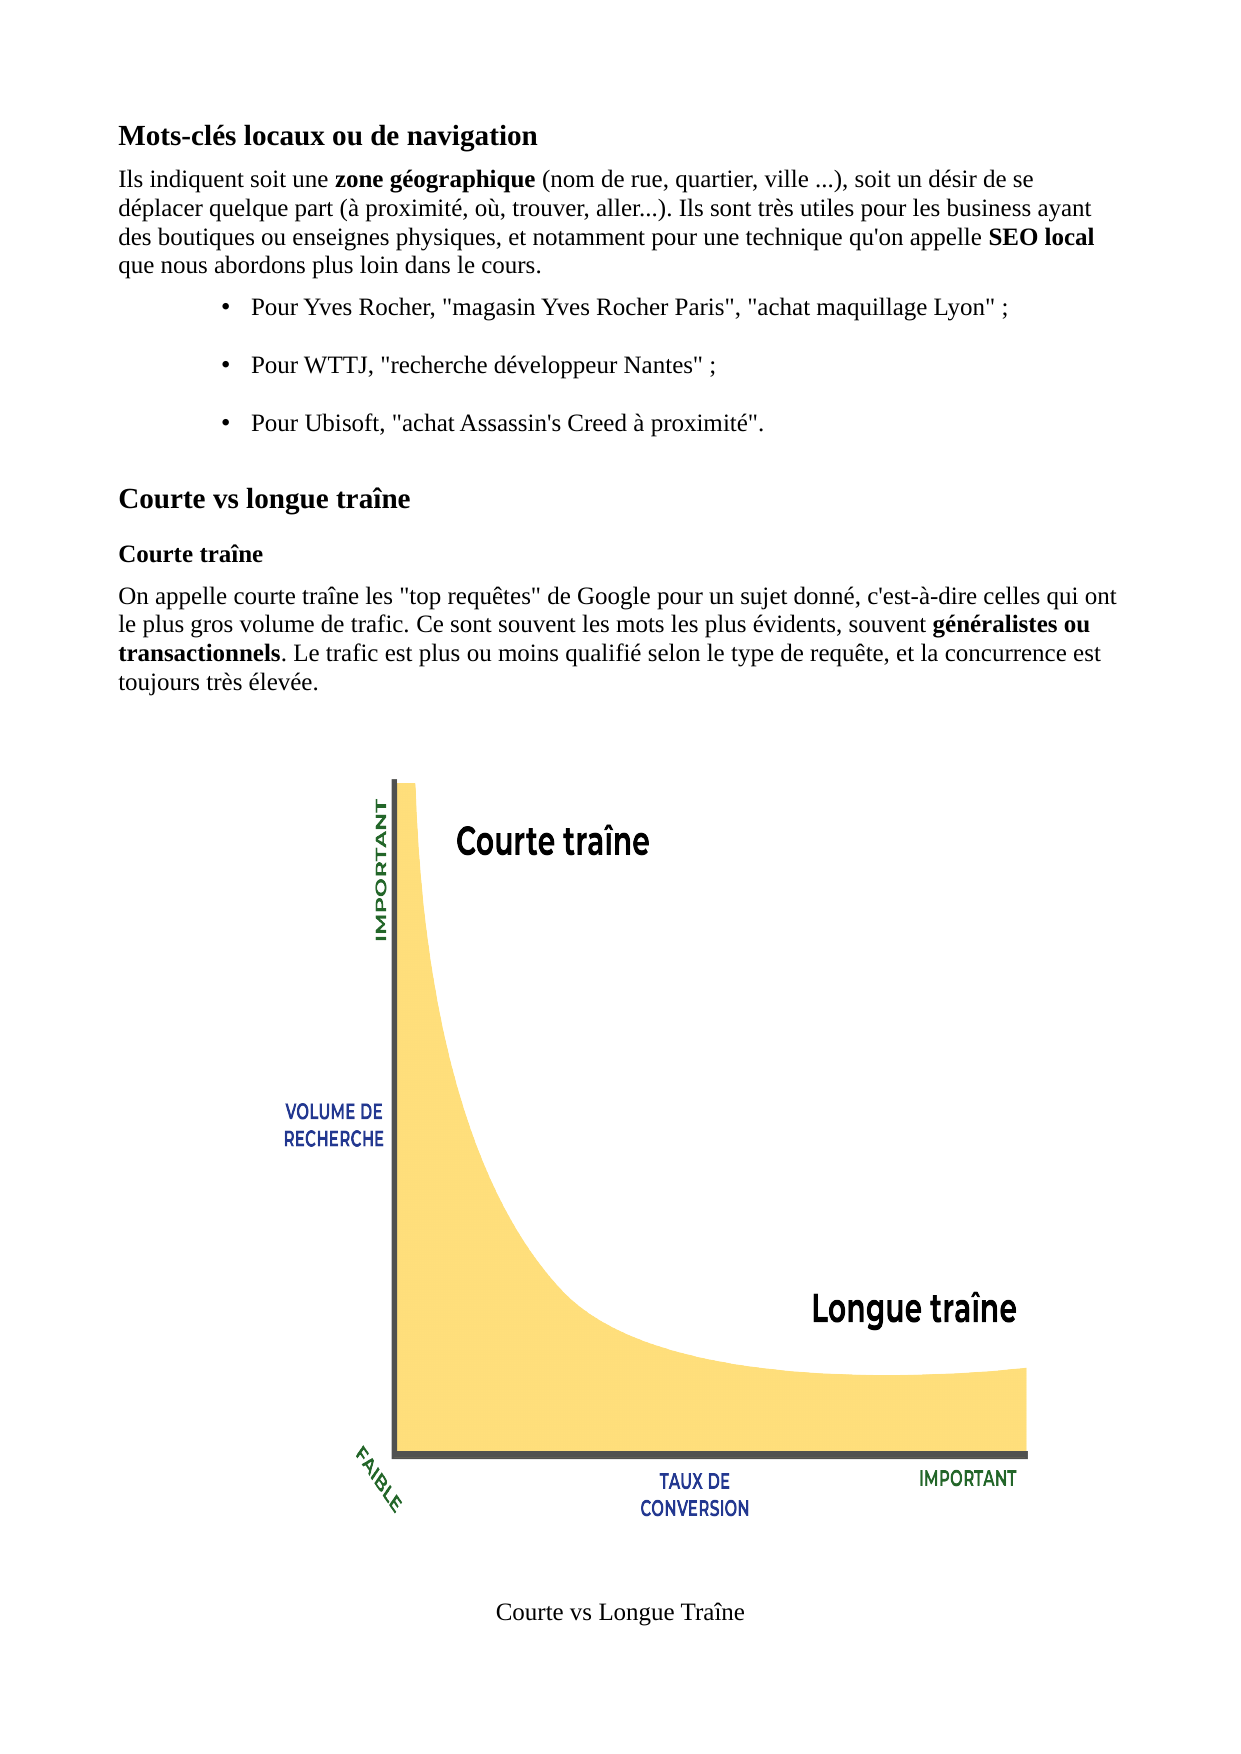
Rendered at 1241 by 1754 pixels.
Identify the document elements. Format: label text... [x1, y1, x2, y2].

subtitle Courte vs longue traîne [118, 481, 1122, 514]
list Pour WTTJ, "recherche développeur Nantes" ; [221, 350, 1063, 379]
text Ils indiquent soit une zone géographique (nom de rue, quartier, ville ...), soit un désir de se déplacer quelque part (à proximité, où, trouver, aller...). Ils sont très utiles pour les business ayant des boutiques ou enseignes physiques, et notamment pour une technique qu'on appelle SEO local que nous abordons plus loin dans le cours. [118, 164, 1122, 279]
subtitle Mots-clés locaux ou de navigation [118, 118, 1122, 152]
subtitle Courte traîne [118, 539, 1122, 568]
text On appelle courte traîne les "top requêtes" de Google pour un sujet donné, c'est-à-dire celles qui ont le plus gros volume de trafic. Ce sont souvent les mots les plus évidents, souvent généralistes ou transactionnels. Le trafic est plus ou moins qualifié selon le type de requête, et la concurrence est toujours très élevée. [118, 581, 1122, 696]
list Pour Yves Rocher, "magasin Yves Rocher Paris", "achat maquillage Lyon" ; [221, 292, 1063, 320]
text Courte vs Longue Traîne [118, 1597, 1122, 1625]
list Pour Ubisoft, "achat Assassin's Creed à proximité". [221, 408, 1063, 437]
picture [118, 708, 1192, 1597]
